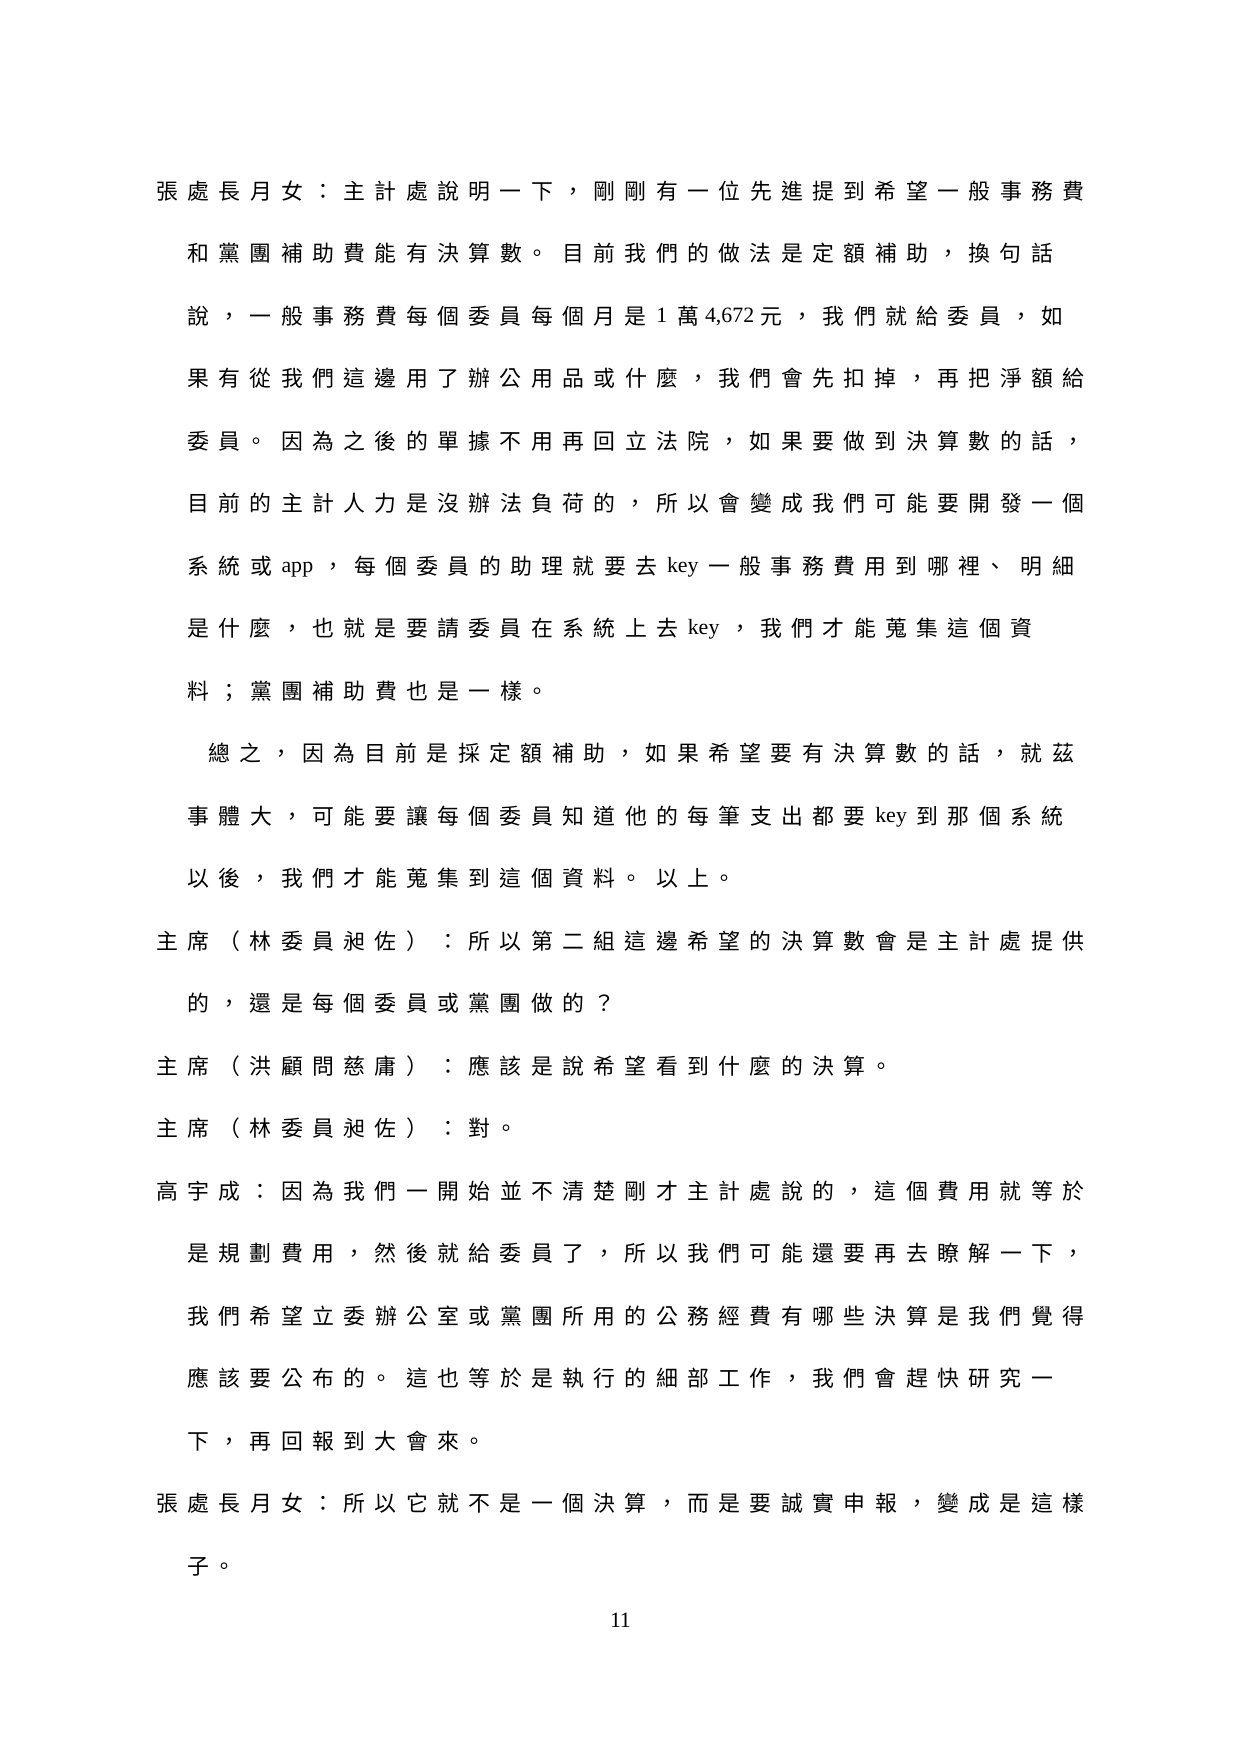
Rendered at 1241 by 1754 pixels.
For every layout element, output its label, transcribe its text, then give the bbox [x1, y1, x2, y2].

text 總之，因為目前是採定額補助，如果希望要有決算數的話，就茲事體大，可能要讓每個委員知道他的每筆支出都要key到那個系統以後，我們才能蒐集到這個資料。以上。 [173, 721, 1089, 908]
text 高宇成：因為我們一開始並不清楚剛才主計處說的，這個費用就等於是規劃費用，然後就給委員了，所以我們可能還要再去瞭解一下，我們希望立委辦公室或黨團所用的公務經費有哪些決算是我們覺得應該要公布的。這也等於是執行的細部工作，我們會趕快研究一下，再回報到大會來。 [151, 1158, 1089, 1471]
text 主席（洪顧問慈庸）：應該是說希望看到什麼的決算。 [151, 1033, 1089, 1096]
text 張處長月女：所以它就不是一個決算，而是要誠實申報，變成是這樣子。 [151, 1471, 1089, 1596]
text 主席（林委員昶佐）：對。 [151, 1096, 1089, 1158]
text 張處長月女：主計處說明一下，剛剛有一位先進提到希望一般事務費和黨團補助費能有決算數。目前我們的做法是定額補助，換句話說，一般事務費每個委員每個月是1萬4,672元，我們就給委員，如果有從我們這邊用了辦公用品或什麼，我們會先扣掉，再把淨額給委員。因為之後的單據不用再回立法院，如果要做到決算數的話，目前的主計人力是沒辦法負荷的，所以會變成我們可能要開發一個系統或app，每個委員的助理就要去key一般事務費用到哪裡、明細是什麼，也就是要請委員在系統上去key，我們才能蒐集這個資料；黨團補助費也是一樣。 [151, 158, 1089, 721]
text 主席（林委員昶佐）：所以第二組這邊希望的決算數會是主計處提供的，還是每個委員或黨團做的？ [151, 908, 1089, 1033]
